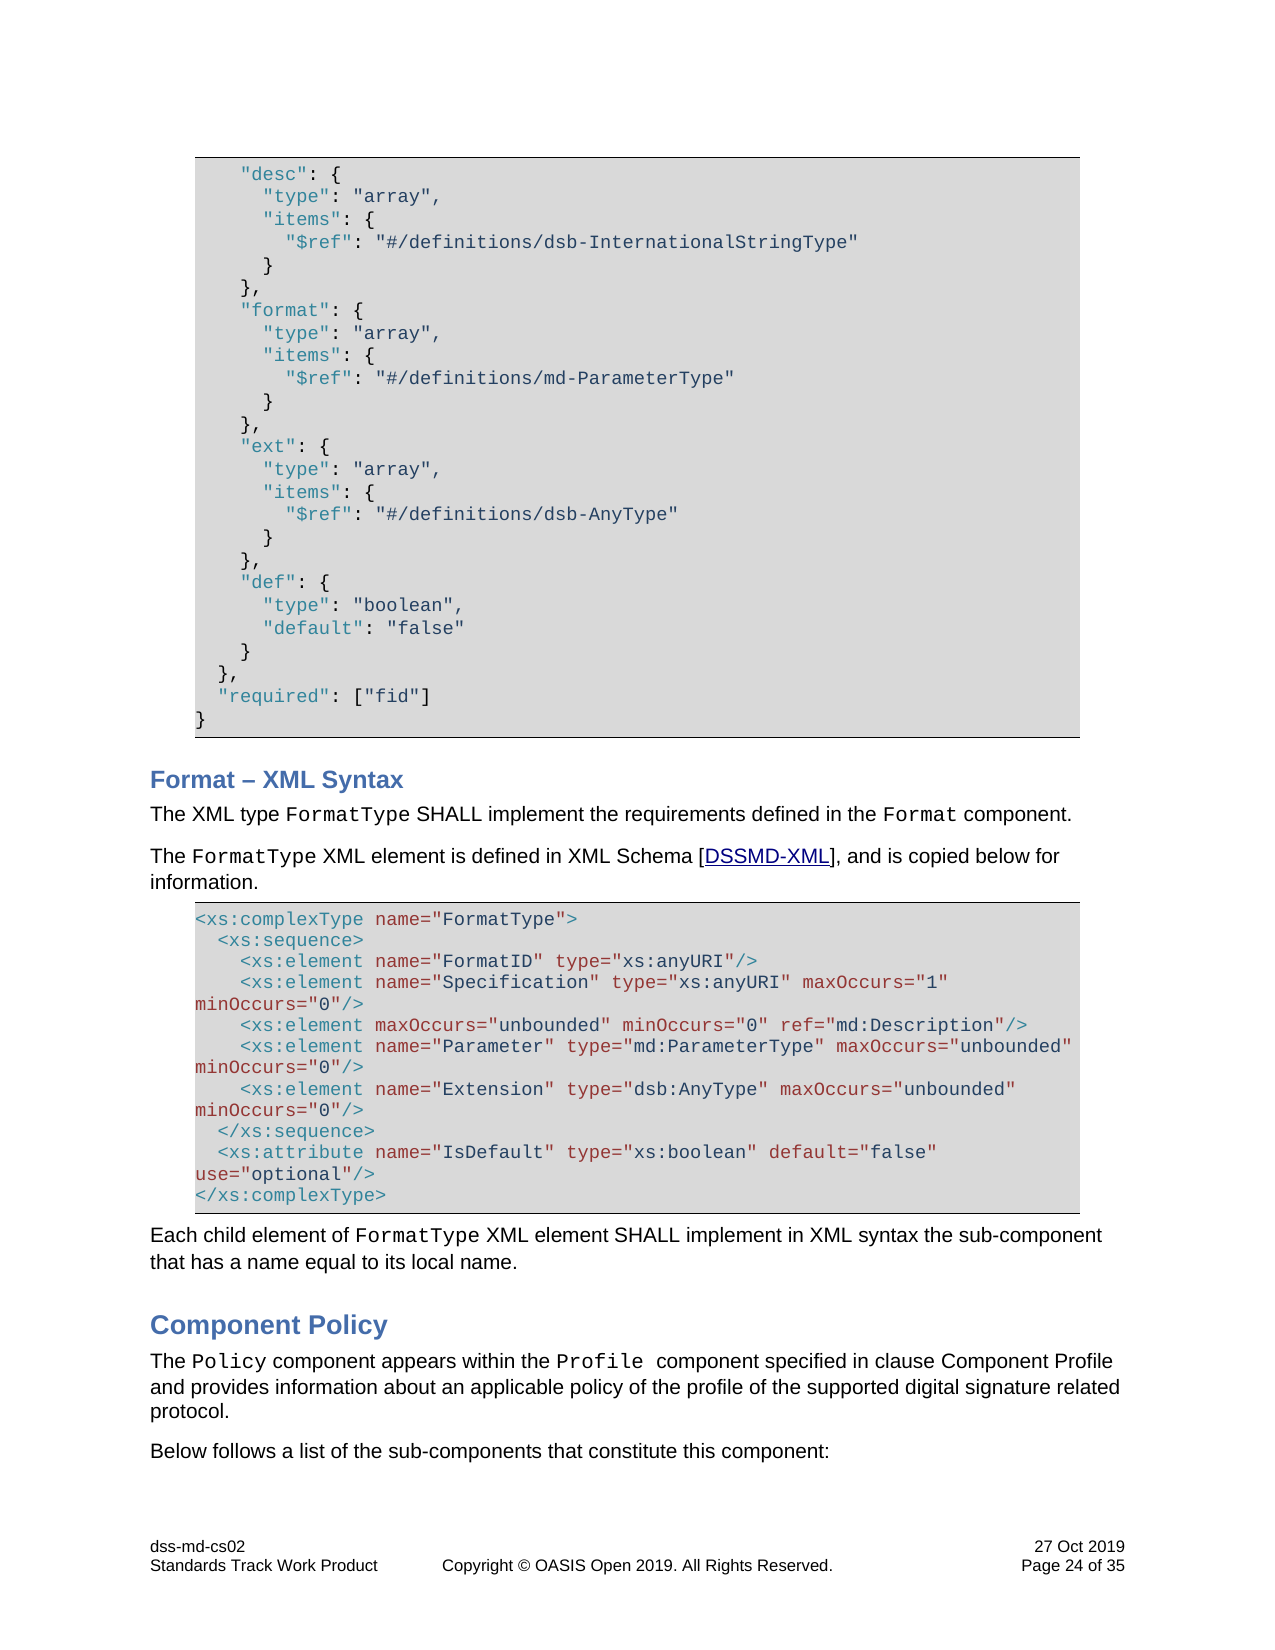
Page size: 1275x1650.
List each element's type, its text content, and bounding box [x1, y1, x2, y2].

text <xs:attribute name="IsDefault" type="xs:boolean" default="false" use="optional"/> [195, 1136, 1080, 1178]
text <xs:element name="Parameter" type="md:ParameterType" maxOccurs="unbounded" minOccurs="0"/> [195, 1030, 1080, 1072]
text "type": "array", [195, 316, 1080, 339]
text "type": "array", [195, 452, 1080, 475]
text }, [195, 407, 1080, 430]
text <xs:element name="Specification" type="xs:anyURI" maxOccurs="1" minOccurs="0"/> [195, 966, 1080, 1008]
text The Policy component appears within the Profile component specified in clause 3.1.3 and provides information about an applicable policy of the profile of the supported digital signature related protocol. [150, 1349, 1125, 1422]
text <xs:element name="Extension" type="dsb:AnyType" maxOccurs="unbounded" minOccurs="0"/> [195, 1072, 1080, 1115]
text "type": "array", [195, 180, 1080, 203]
text "desc": { [195, 158, 1080, 180]
text "format": { [195, 293, 1080, 316]
subtitle Format – XML Syntax [150, 764, 1125, 793]
text <xs:element name="FormatID" type="xs:anyURI"/> [195, 945, 1080, 966]
text "items": { [195, 339, 1080, 362]
text <xs:complexType name="FormatType"> [195, 903, 1080, 923]
text "def": { [195, 566, 1080, 589]
text "items": { [195, 203, 1080, 225]
text </xs:complexType> [195, 1178, 1080, 1213]
text "default": "false" [195, 611, 1080, 634]
text }, [195, 657, 1080, 679]
text "$ref": "#/definitions/dsb-InternationalStringType" [195, 225, 1080, 248]
text "required": ["fid"] [195, 679, 1080, 702]
text } [195, 384, 1080, 407]
text "items": { [195, 475, 1080, 498]
subtitle Component Policy [150, 1309, 1125, 1340]
text }, [195, 543, 1080, 566]
text } [195, 702, 1080, 737]
text "$ref": "#/definitions/dsb-AnyType" [195, 498, 1080, 521]
text "$ref": "#/definitions/md-ParameterType" [195, 362, 1080, 384]
text <xs:element maxOccurs="unbounded" minOccurs="0" ref="md:Description"/> [195, 1008, 1080, 1030]
text "type": "boolean", [195, 589, 1080, 611]
text } [195, 634, 1080, 657]
text } [195, 248, 1080, 271]
text <xs:sequence> [195, 923, 1080, 945]
text } [195, 521, 1080, 543]
text The XML type FormatType SHALL implement the requirements defined in the Format component. [150, 802, 1125, 827]
text The FormatType XML element is defined in XML Schema [DSSMD-XML], and is copied below for information. [150, 844, 1125, 894]
text Below follows a list of the sub-components that constitute this component: [150, 1439, 1125, 1463]
text }, [195, 271, 1080, 293]
text </xs:sequence> [195, 1115, 1080, 1136]
text "ext": { [195, 430, 1080, 452]
text Each child element of FormatType XML element SHALL implement in XML syntax the sub-component that has a name equal to its local name. [150, 1223, 1125, 1274]
